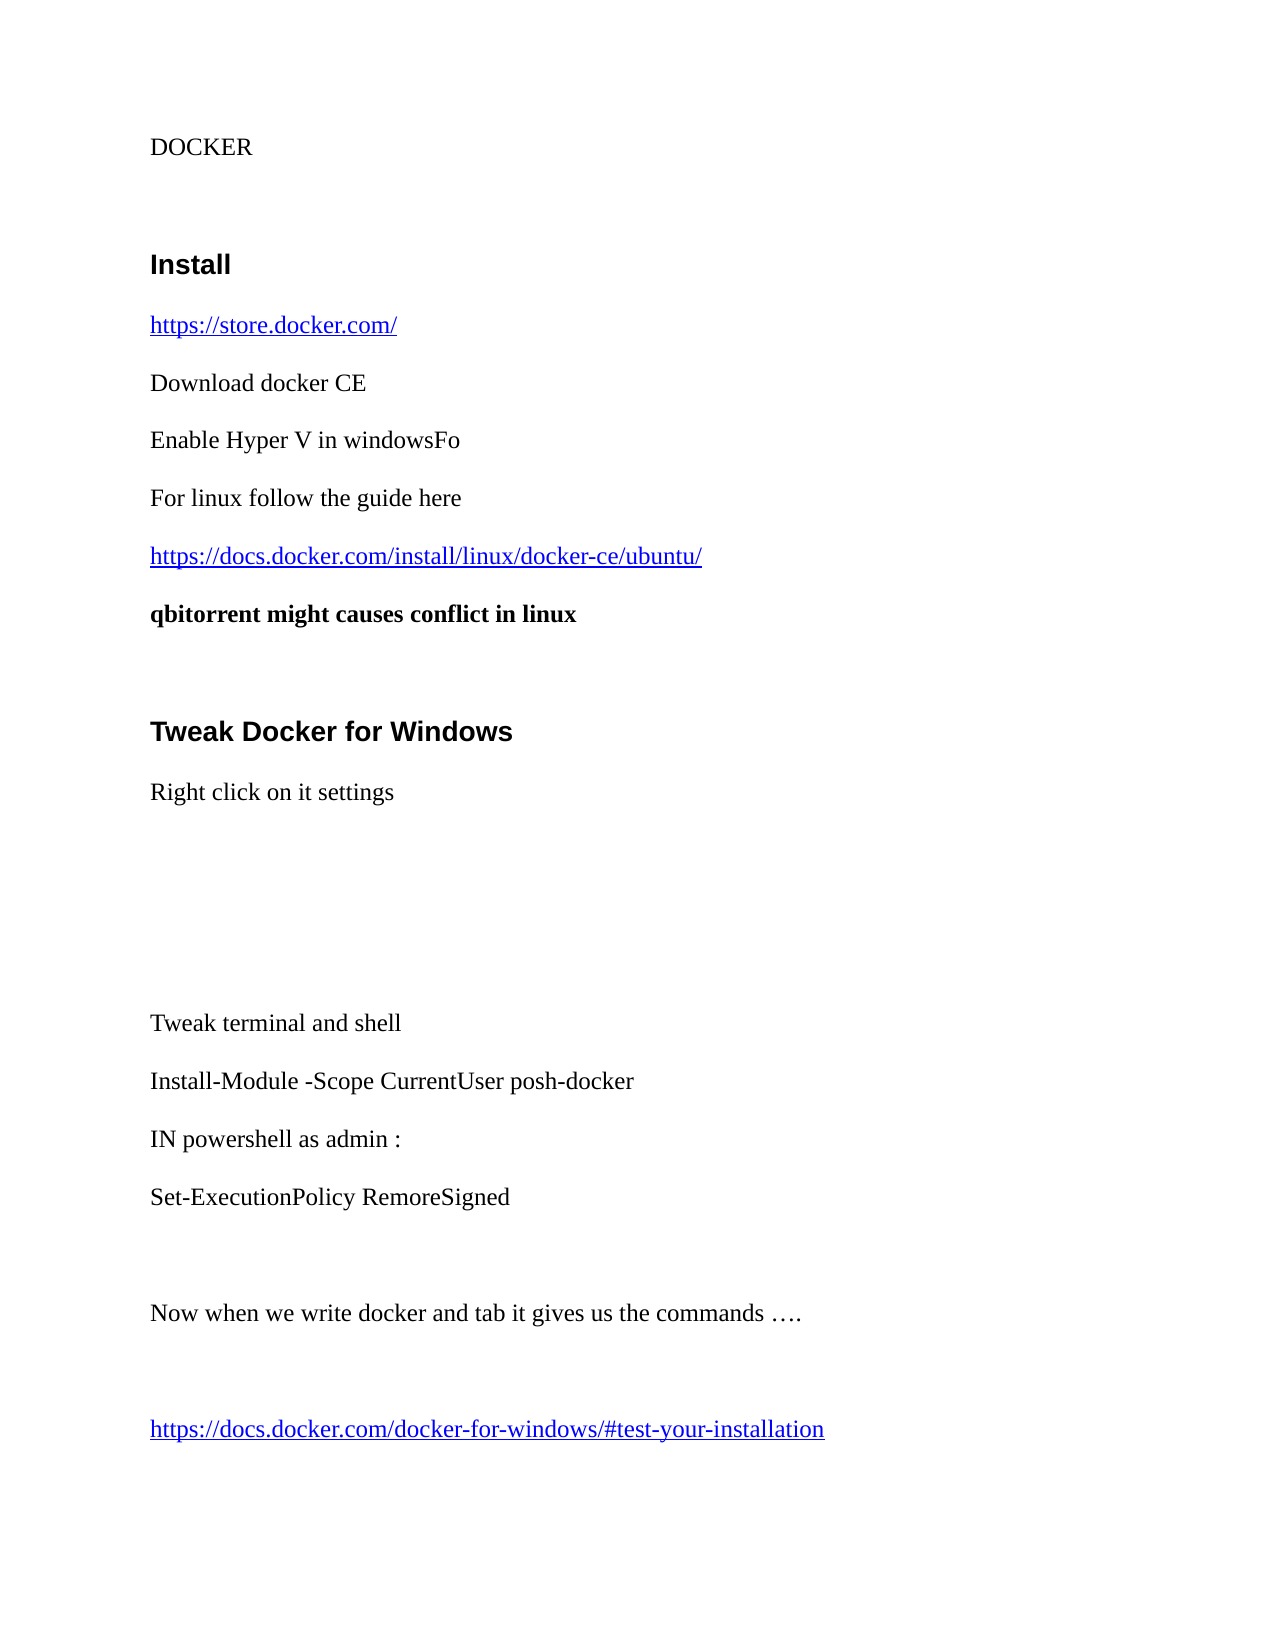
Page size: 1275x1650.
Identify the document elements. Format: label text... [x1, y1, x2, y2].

text Download docker CE [150, 368, 1125, 396]
text Now when we write docker and tab it gives us the commands …. [150, 1298, 1125, 1327]
text https://docs.docker.com/docker-for-windows/#test-your-installation [150, 1414, 1125, 1442]
text Tweak terminal and shell [150, 1008, 1125, 1037]
text Set-ExecutionPolicy RemoreSigned [150, 1182, 1125, 1211]
subtitle Tweak Docker for Windows [150, 715, 1125, 747]
text Enable Hyper V in windowsFo [150, 426, 1125, 454]
text qbitorrent might causes conflict in linux [150, 599, 1125, 628]
text https://docs.docker.com/install/linux/docker-ce/ubuntu/ [150, 541, 1125, 570]
subtitle Install [150, 248, 1125, 281]
text Right click on it settings [150, 777, 1125, 805]
text IN powershell as admin : [150, 1124, 1125, 1153]
text For linux follow the guide here [150, 483, 1125, 512]
text Install-Module -Scope CurrentUser posh-docker [150, 1066, 1125, 1095]
text https://store.docker.com/ [150, 310, 1125, 338]
text DOCKER [150, 132, 1125, 161]
